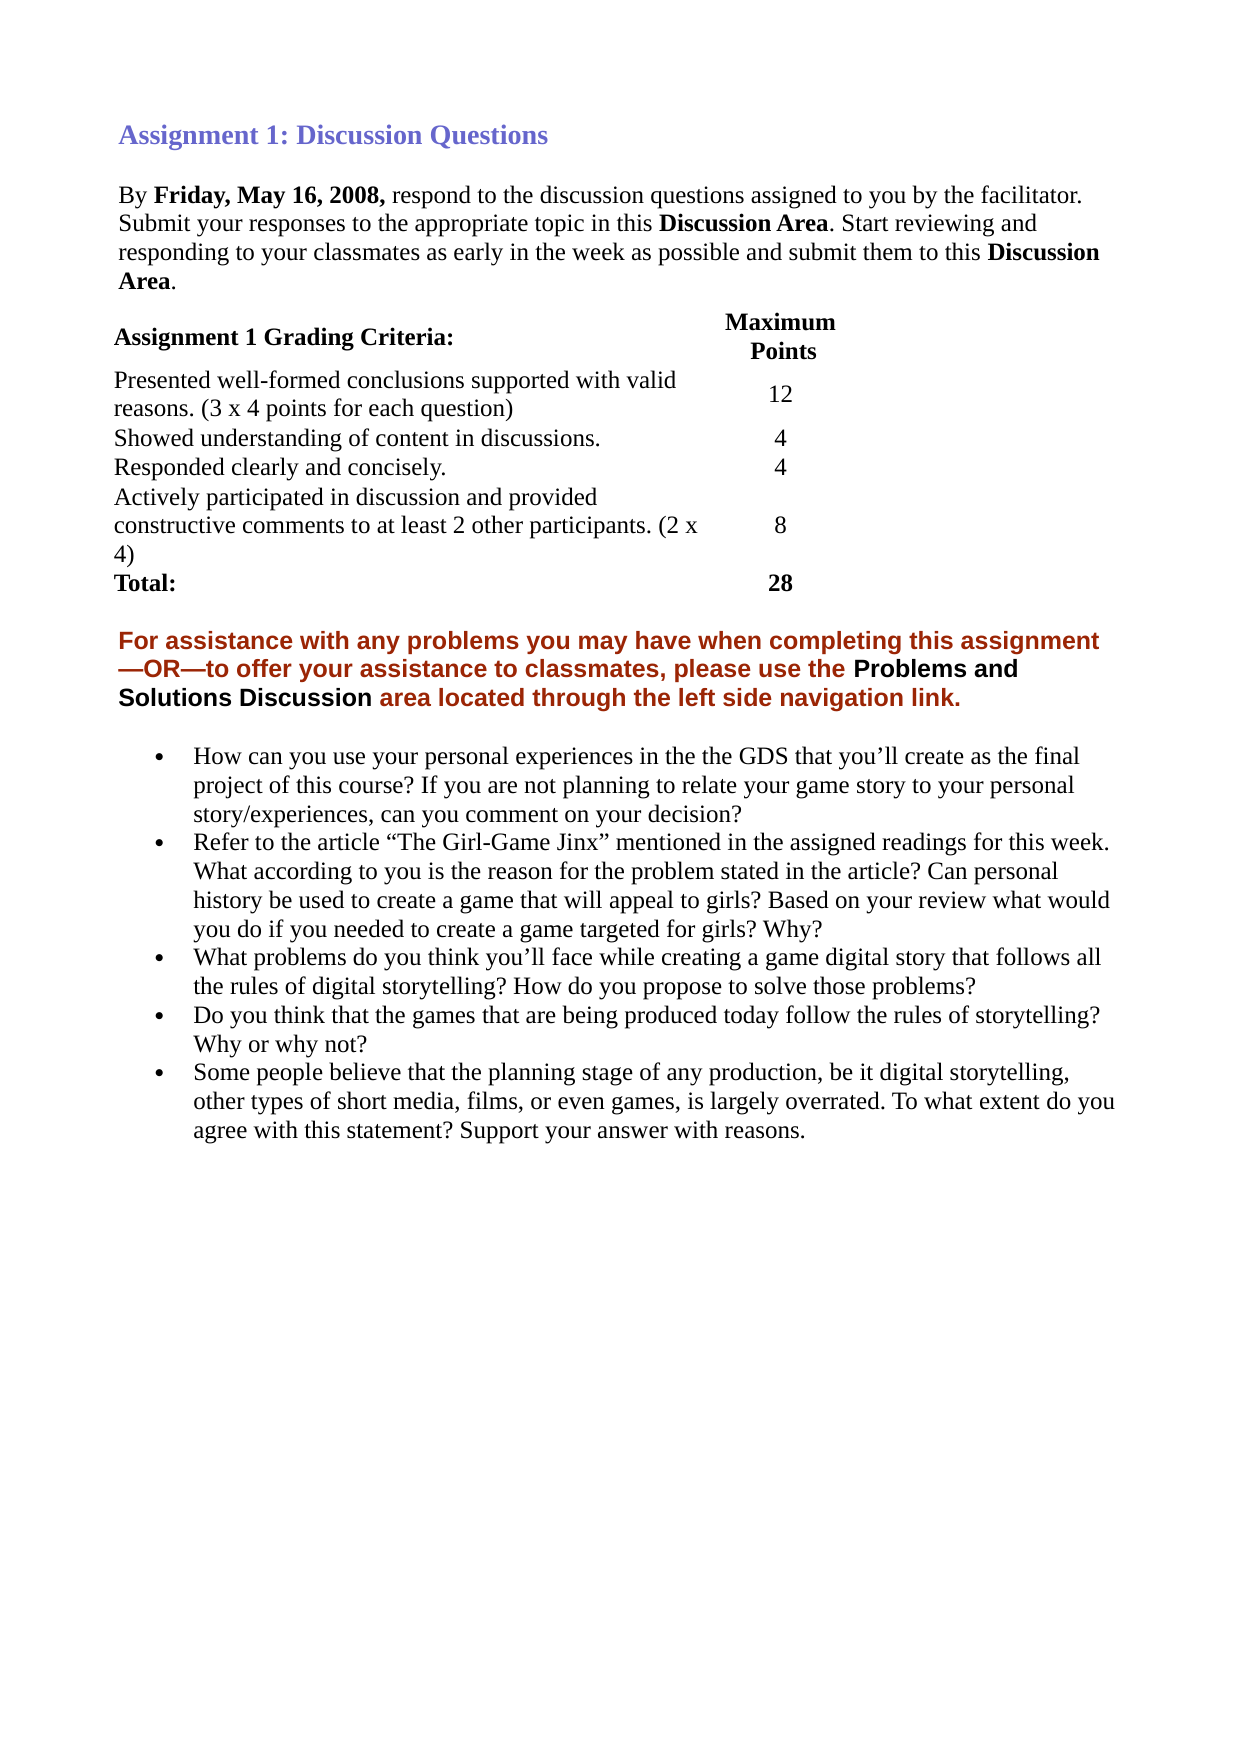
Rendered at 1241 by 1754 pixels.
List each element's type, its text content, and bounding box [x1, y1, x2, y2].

text By Friday, May 16, 2008, respond to the discussion questions assigned to you by the facilitator. Submit your responses to the appropriate topic in this Discussion Area. Start reviewing and responding to your classmates as early in the week as possible and submit them to this Discussion Area. [118, 180, 1122, 295]
table_cell Total: [114, 568, 709, 597]
list How can you use your personal experiences in the the GDS that you’ll create as the final project of this course? If you are not planning to relate your game story to your personal story/experiences, can you comment on your decision? [156, 741, 1122, 827]
list Some people believe that the planning stage of any production, be it digital storytelling, other types of short media, films, or even games, is largely overrated. To what extent do you agree with this statement? Support your answer with reasons. [156, 1057, 1122, 1144]
table_cell 8 [710, 482, 857, 568]
table_cell 28 [710, 568, 857, 597]
list Refer to the article “The Girl-Game Jinx” mentioned in the assigned readings for this week. What according to you is the reason for the problem stated in the article? Can personal history be used to create a game that will appeal to girls? Based on your review what would you do if you needed to create a game targeted for girls? Why? [156, 827, 1122, 942]
table_cell 12 [710, 365, 857, 422]
table_cell Actively participated in discussion and provided constructive comments to at least 2 other participants. (2 x 4) [114, 482, 709, 568]
table_cell Presented well-formed conclusions supported with valid reasons. (3 x 4 points for each question) [114, 365, 709, 422]
table_header Maximum Points [710, 307, 857, 365]
text For assistance with any problems you may have when completing this assignment—OR—to offer your assistance to classmates, please use the Problems and Solutions Discussion area located through the left side navigation link. [118, 626, 1122, 712]
table_cell Responded clearly and concisely. [114, 452, 709, 482]
table_cell 4 [710, 422, 857, 452]
table_cell Showed understanding of content in discussions. [114, 422, 709, 452]
list What problems do you think you’ll face while creating a game digital story that follows all the rules of digital storytelling? How do you propose to solve those problems? [156, 942, 1122, 1000]
list Do you think that the games that are being produced today follow the rules of storytelling? Why or why not? [156, 1000, 1122, 1057]
table_header Assignment 1 Grading Criteria: [114, 307, 709, 365]
title Assignment 1: Discussion Questions [118, 118, 1122, 151]
table_cell 4 [710, 452, 857, 482]
